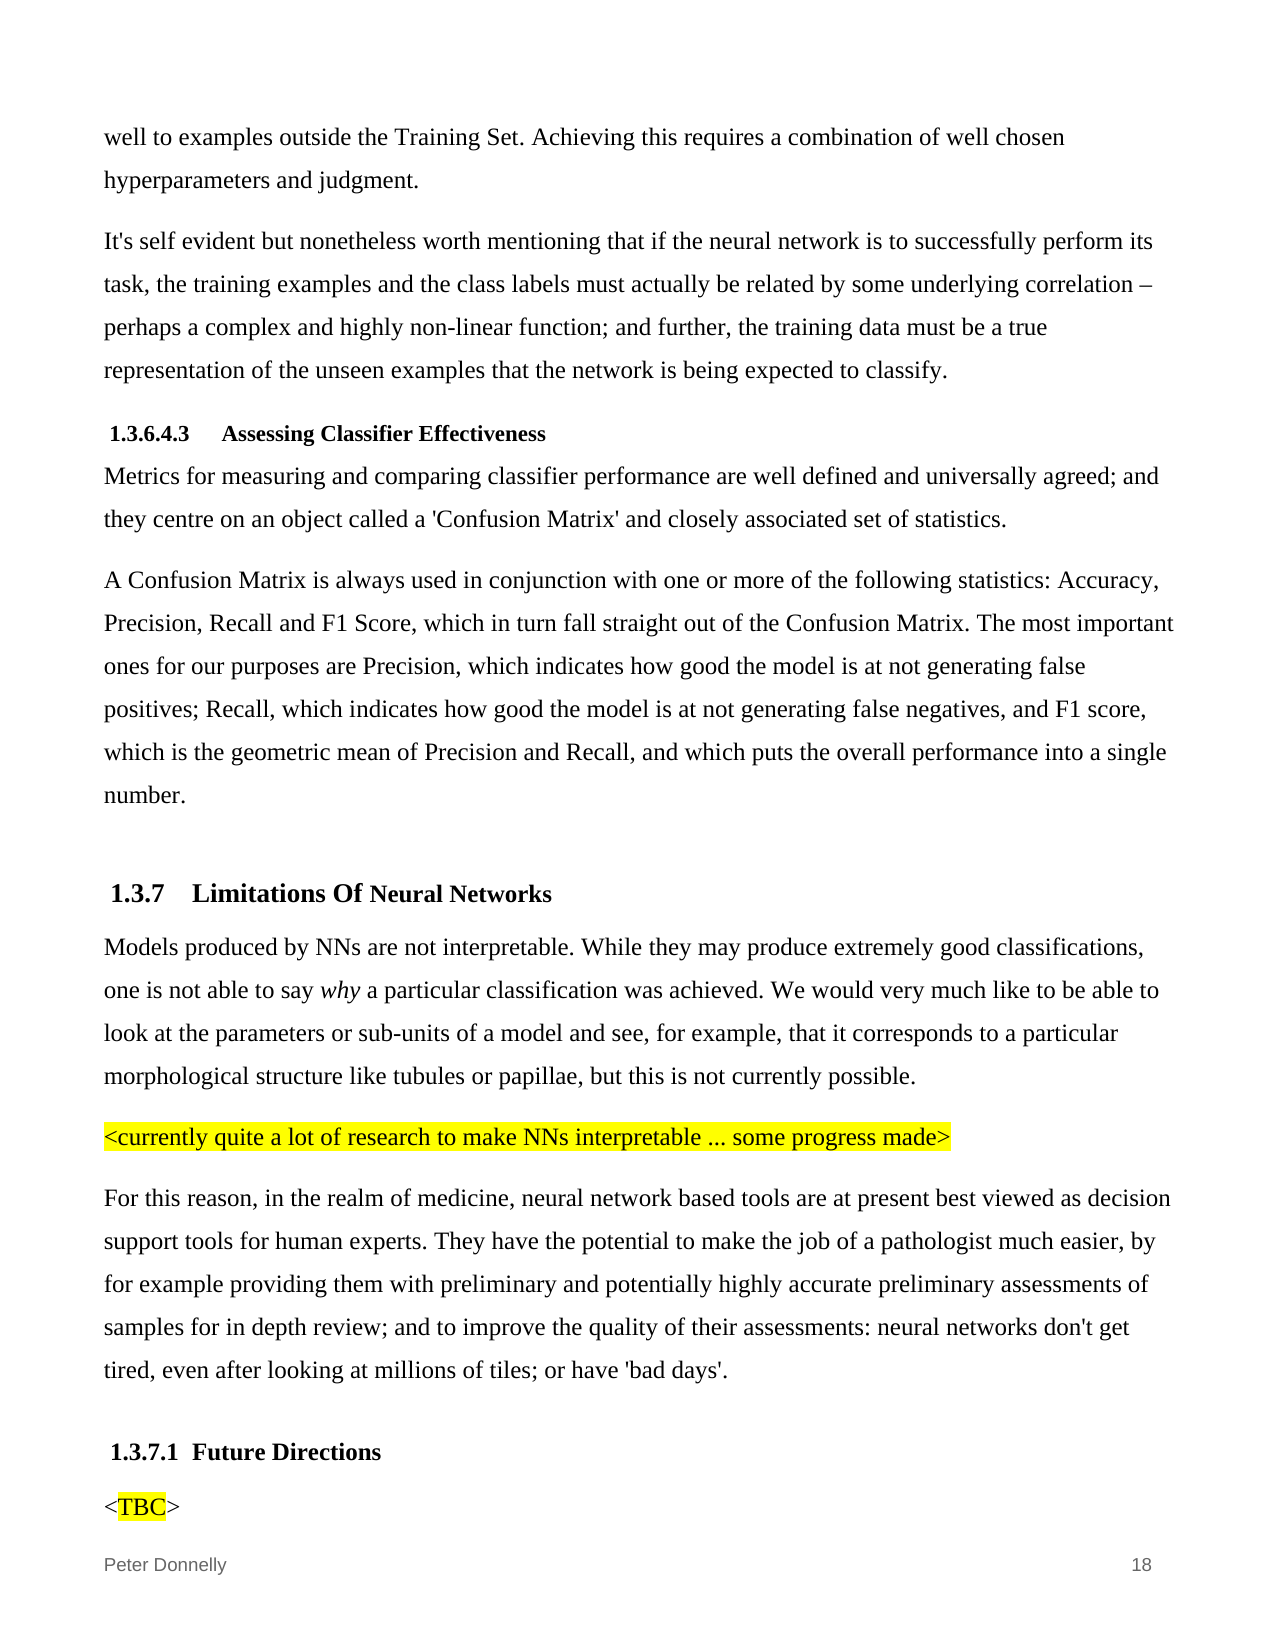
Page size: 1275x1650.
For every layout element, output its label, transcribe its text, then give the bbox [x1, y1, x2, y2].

text well to examples outside the Training Set. Achieving this requires a combination of well chosen hyperparameters and judgment. [103, 122, 1181, 194]
subtitle Limitations Of Neural Networks [103, 877, 1181, 908]
text Metrics for measuring and comparing classifier performance are well defined and universally agreed; and they centre on an object called a 'Confusion Matrix' and closely associated set of statistics. [103, 461, 1181, 533]
text It's self evident but nonetheless worth mentioning that if the neural network is to successfully perform its task, the training examples and the class labels must actually be related by some underlying correlation – perhaps a complex and highly non-linear function; and further, the training data must be a true representation of the unseen examples that the network is being expected to classify. [103, 226, 1181, 384]
text <TBC> [103, 1492, 1181, 1521]
text For this reason, in the realm of medicine, neural network based tools are at present best viewed as decision support tools for human experts. They have the potential to make the job of a pathologist much easier, by for example providing them with preliminary and potentially highly accurate preliminary assessments of samples for in depth review; and to improve the quality of their assessments: neural networks don't get tired, even after looking at millions of tiles; or have 'bad days'. [103, 1183, 1181, 1384]
text A Confusion Matrix is always used in conjunction with one or more of the following statistics: Accuracy, Precision, Recall and F1 Score, which in turn fall straight out of the Confusion Matrix. The most important ones for our purposes are Precision, which indicates how good the model is at not generating false positives; Recall, which indicates how good the model is at not generating false negatives, and F1 score, which is the geometric mean of Precision and Recall, and which puts the overall performance into a single number. [103, 565, 1181, 809]
subtitle Future Directions [103, 1437, 1181, 1465]
subtitle Assessing Classifier Effectiveness [103, 419, 1181, 446]
text Models produced by NNs are not interpretable. While they may produce extremely good classifications, one is not able to say why a particular classification was achieved. We would very much like to be able to look at the parameters or sub-units of a model and see, for example, that it corresponds to a particular morphological structure like tubules or papillae, but this is not currently possible. [103, 932, 1181, 1090]
text <currently quite a lot of research to make NNs interpretable ... some progress made> [103, 1122, 1181, 1151]
